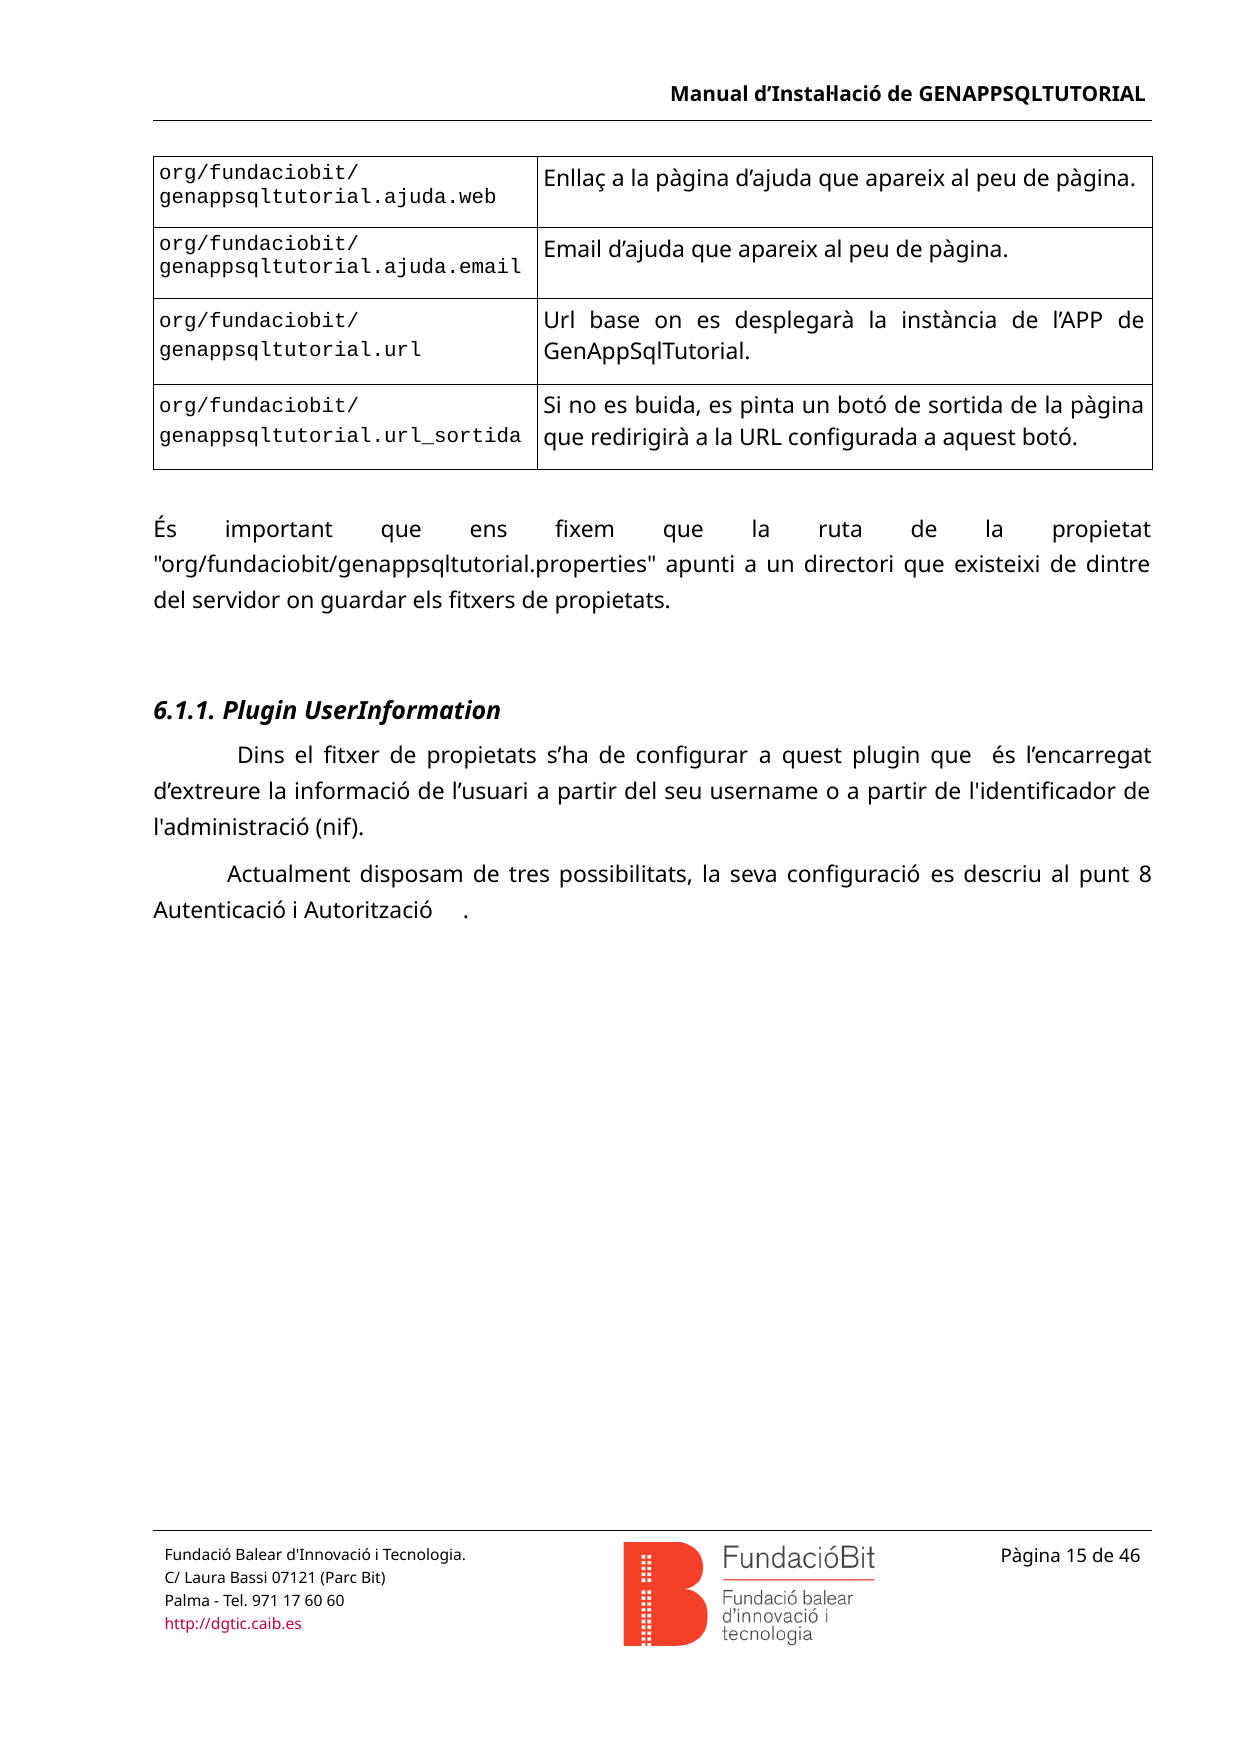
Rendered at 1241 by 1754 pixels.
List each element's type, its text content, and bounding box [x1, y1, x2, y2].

table_cell Enllaç a la pàgina d’ajuda que apareix al peu de pàgina. [538, 157, 1152, 227]
table_cell org/fundaciobit/genappsqltutorial.url [154, 299, 537, 383]
picture [623, 1542, 875, 1646]
text És important que ens fixem que la ruta de la propietat "org/fundaciobit/genappsqltutorial.properties" apunti a un directori que existeixi de dintre del servidor on guardar els fitxers de propietats. [153, 512, 1152, 616]
table_cell org/fundaciobit/genappsqltutorial.ajuda.web [154, 157, 537, 227]
subtitle Plugin UserInformation [153, 693, 1152, 727]
table_cell org/fundaciobit/genappsqltutorial.ajuda.email [154, 228, 537, 298]
text Dins el fitxer de propietats s’ha de configurar a quest plugin que és l’encarregat d’extreure la informació de l’usuari a partir del seu username o a partir de l'identificador de l'administració (nif). [153, 739, 1152, 842]
table_cell org/fundaciobit/genappsqltutorial.url_sortida [154, 385, 537, 469]
table_cell Si no es buida, es pinta un botó de sortida de la pàgina que redirigirà a la URL configurada a aquest botó. [538, 385, 1152, 469]
table_cell Url base on es desplegarà la instància de l’APP de GenAppSqlTutorial. [538, 299, 1152, 383]
table_cell Email d’ajuda que apareix al peu de pàgina. [538, 228, 1152, 298]
text Actualment disposam de tres possibilitats, la seva configuració es descriu al punt 8 Autenticació i Autorització . [153, 858, 1152, 926]
